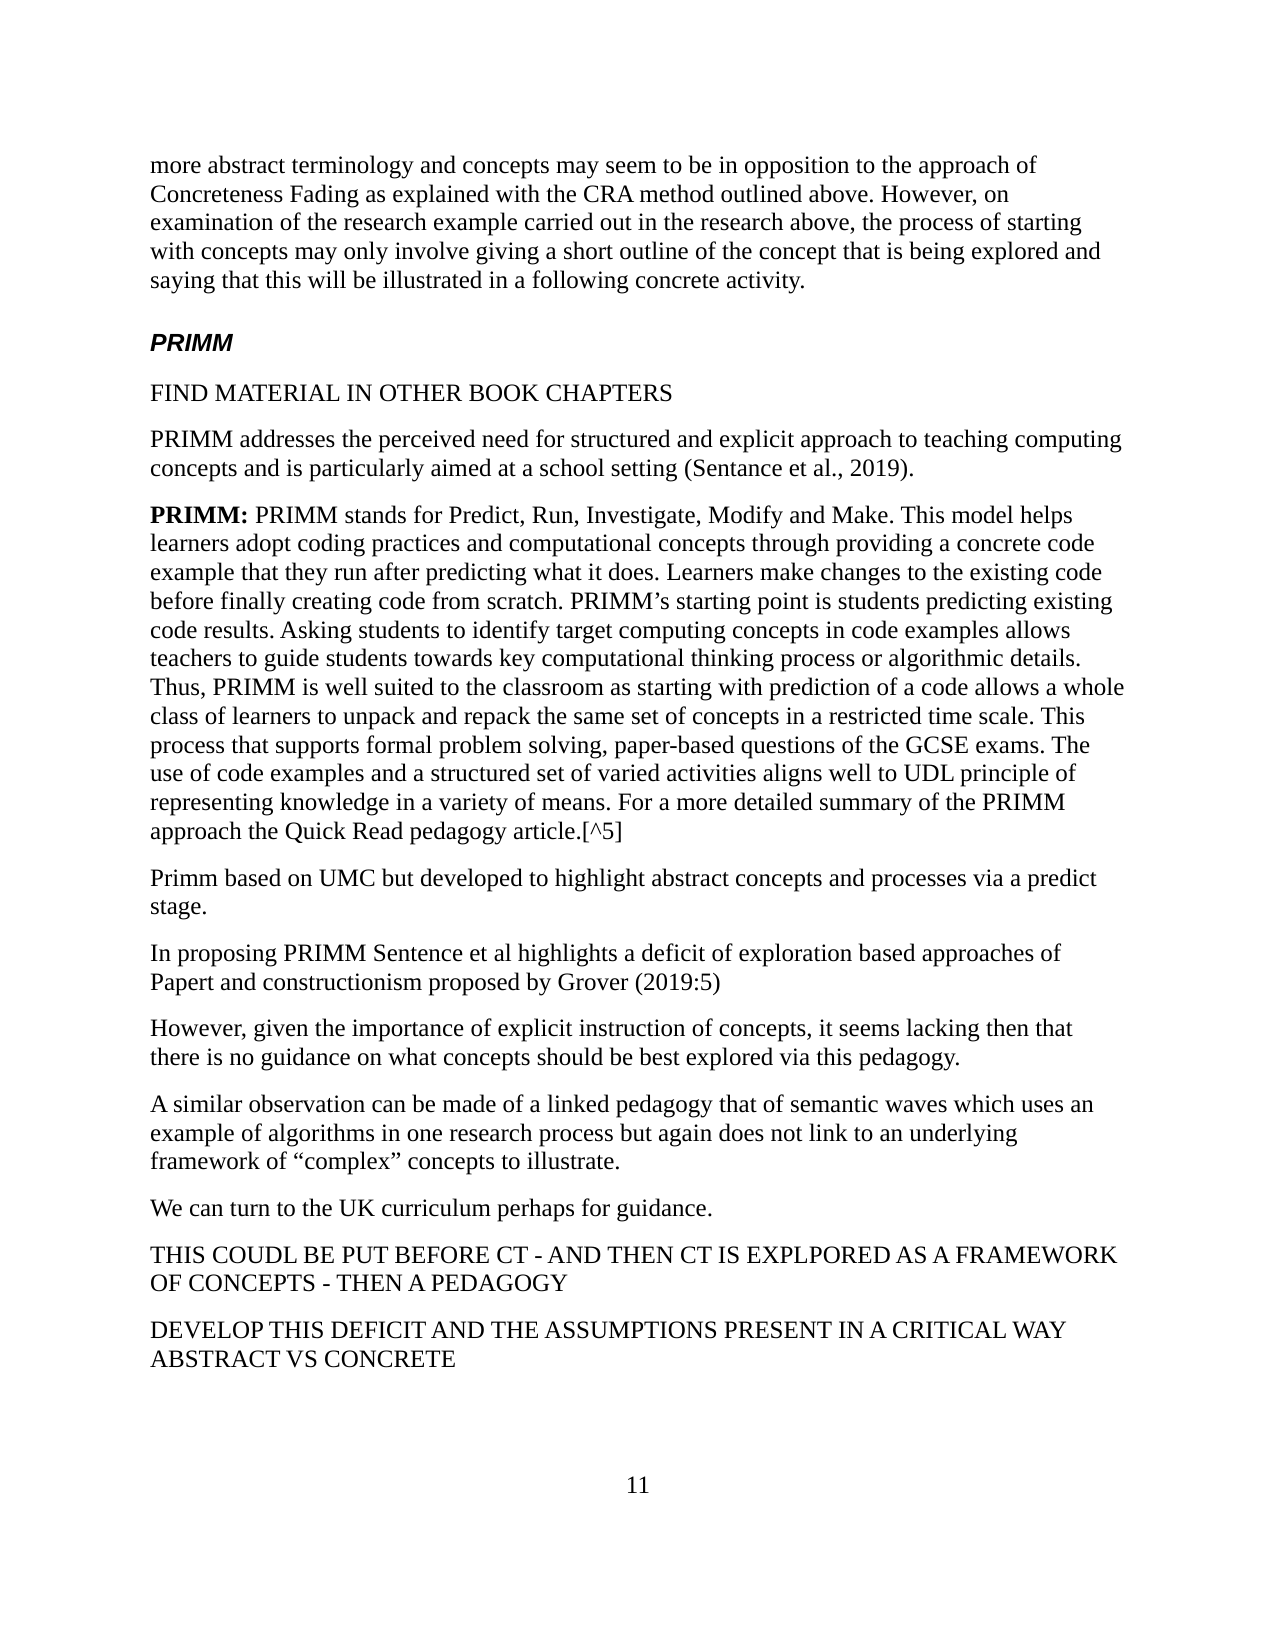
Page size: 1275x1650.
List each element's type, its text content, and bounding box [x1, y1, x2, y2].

text more abstract terminology and concepts may seem to be in opposition to the approach of Concreteness Fading as explained with the CRA method outlined above. However, on examination of the research example carried out in the research above, the process of starting with concepts may only involve giving a short outline of the concept that is being explored and saying that this will be illustrated in a following concrete activity. [150, 150, 1125, 294]
text Primm based on UMC but developed to highlight abstract concepts and processes via a predict stage. [150, 863, 1125, 920]
text DEVELOP THIS DEFICIT AND THE ASSUMPTIONS PRESENT IN A CRITICAL WAY ABSTRACT VS CONCRETE [150, 1315, 1125, 1373]
text In proposing PRIMM Sentence et al highlights a deficit of exploration based approaches of Papert and constructionism proposed by Grover (2019:5) [150, 938, 1125, 996]
text We can turn to the UK curriculum perhaps for guidance. [150, 1193, 1125, 1222]
text A similar observation can be made of a linked pedagogy that of semantic waves which uses an example of algorithms in one research process but again does not link to an underlying framework of “complex” concepts to illustrate. [150, 1089, 1125, 1175]
text THIS COUDL BE PUT BEFORE CT - AND THEN CT IS EXPLPORED AS A FRAMEWORK OF CONCEPTS - THEN A PEDAGOGY [150, 1240, 1125, 1297]
text PRIMM addresses the perceived need for structured and explicit approach to teaching computing concepts and is particularly aimed at a school setting (Sentance et al., 2019). [150, 424, 1125, 482]
subtitle PRIMM [150, 328, 1125, 356]
text FIND MATERIAL IN OTHER BOOK CHAPTERS [150, 378, 1125, 406]
text PRIMM: PRIMM stands for Predict, Run, Investigate, Modify and Make. This model helps learners adopt coding practices and computational concepts through providing a concrete code example that they run after predicting what it does. Learners make changes to the existing code before finally creating code from scratch. PRIMM’s starting point is students predicting existing code results. Asking students to identify target computing concepts in code examples allows teachers to guide students towards key computational thinking process or algorithmic details. Thus, PRIMM is well suited to the classroom as starting with prediction of a code allows a whole class of learners to unpack and repack the same set of concepts in a restricted time scale. This process that supports formal problem solving, paper-based questions of the GCSE exams. The use of code examples and a structured set of varied activities aligns well to UDL principle of representing knowledge in a variety of means. For a more detailed summary of the PRIMM approach the Quick Read pedagogy article.[^5] [150, 500, 1125, 845]
text However, given the importance of explicit instruction of concepts, it seems lacking then that there is no guidance on what concepts should be best explored via this pedagogy. [150, 1013, 1125, 1071]
